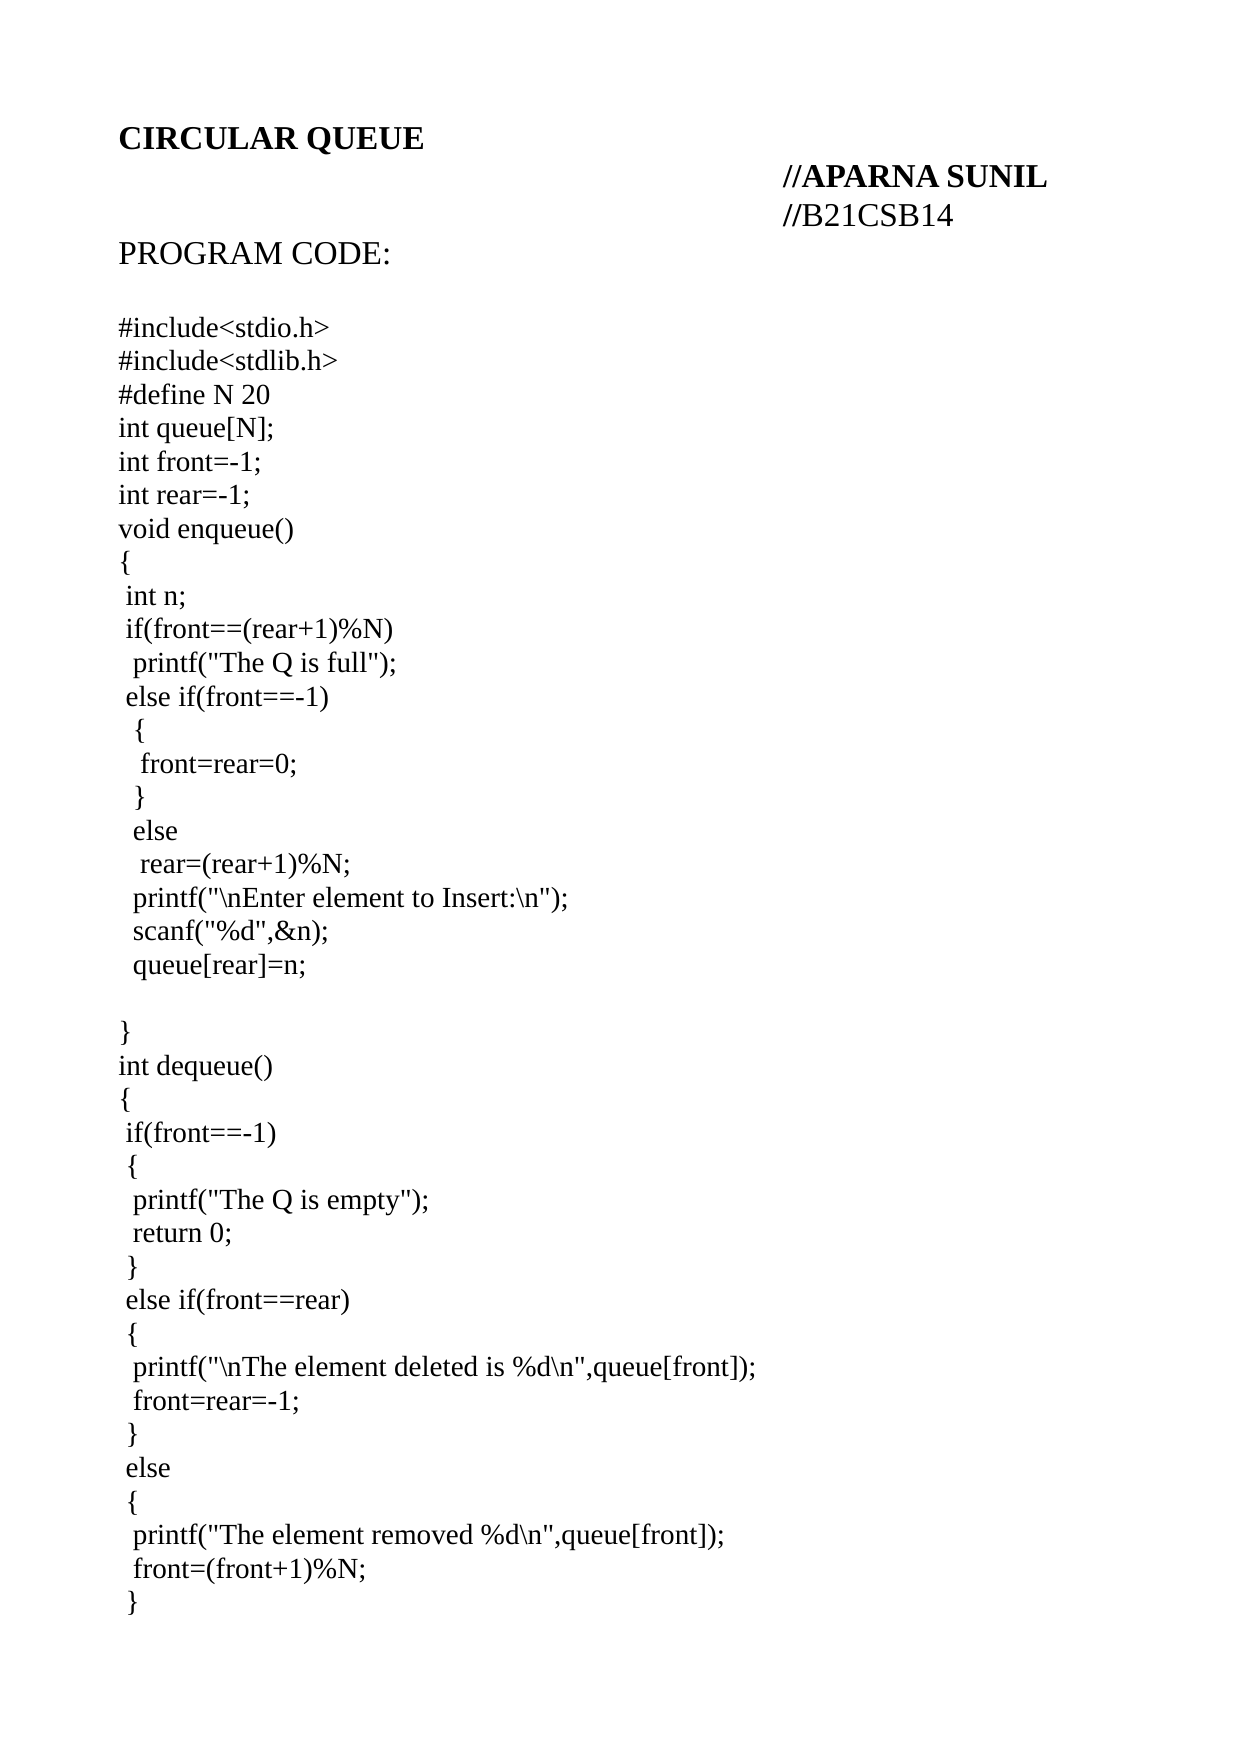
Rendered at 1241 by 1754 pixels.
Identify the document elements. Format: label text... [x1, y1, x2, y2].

text { [118, 1316, 1122, 1349]
text int dequeue() [118, 1048, 1122, 1081]
text scanf("%d",&n); [118, 913, 1122, 947]
text printf("The Q is full"); [118, 645, 1122, 679]
text { [118, 544, 1122, 578]
text front=rear=0; [118, 746, 1122, 779]
text else if(front==rear) [118, 1282, 1122, 1316]
text front=(front+1)%N; [118, 1551, 1122, 1584]
text void enqueue() [118, 511, 1122, 544]
text } [118, 1584, 1122, 1618]
text printf("\nEnter element to Insert:\n"); [118, 880, 1122, 913]
text rear=(rear+1)%N; [118, 846, 1122, 880]
text if(front==(rear+1)%N) [118, 612, 1122, 645]
text PROGRAM CODE: [118, 233, 1122, 271]
text int n; [118, 578, 1122, 612]
text { [118, 712, 1122, 746]
text #define N 20 [118, 377, 1122, 410]
text CIRCULAR QUEUE [118, 118, 1122, 156]
text //B21CSB14 [118, 195, 1122, 233]
text } [118, 1014, 1122, 1048]
text return 0; [118, 1215, 1122, 1249]
text int front=-1; [118, 444, 1122, 477]
text } [118, 1417, 1122, 1450]
text else if(front==-1) [118, 679, 1122, 712]
text { [118, 1148, 1122, 1182]
text else [118, 1450, 1122, 1484]
text #include<stdio.h> [118, 310, 1122, 343]
text printf("\nThe element deleted is %d\n",queue[front]); [118, 1349, 1122, 1383]
text #include<stdlib.h> [118, 343, 1122, 377]
text } [118, 1249, 1122, 1282]
text { [118, 1081, 1122, 1115]
text } [118, 779, 1122, 813]
text else [118, 813, 1122, 846]
text { [118, 1484, 1122, 1517]
text int queue[N]; [118, 410, 1122, 444]
text queue[rear]=n; [118, 947, 1122, 981]
text if(front==-1) [118, 1115, 1122, 1148]
text printf("The element removed %d\n",queue[front]); [118, 1517, 1122, 1551]
text front=rear=-1; [118, 1383, 1122, 1417]
text int rear=-1; [118, 477, 1122, 511]
text printf("The Q is empty"); [118, 1182, 1122, 1215]
text //APARNA SUNIL [118, 156, 1122, 195]
